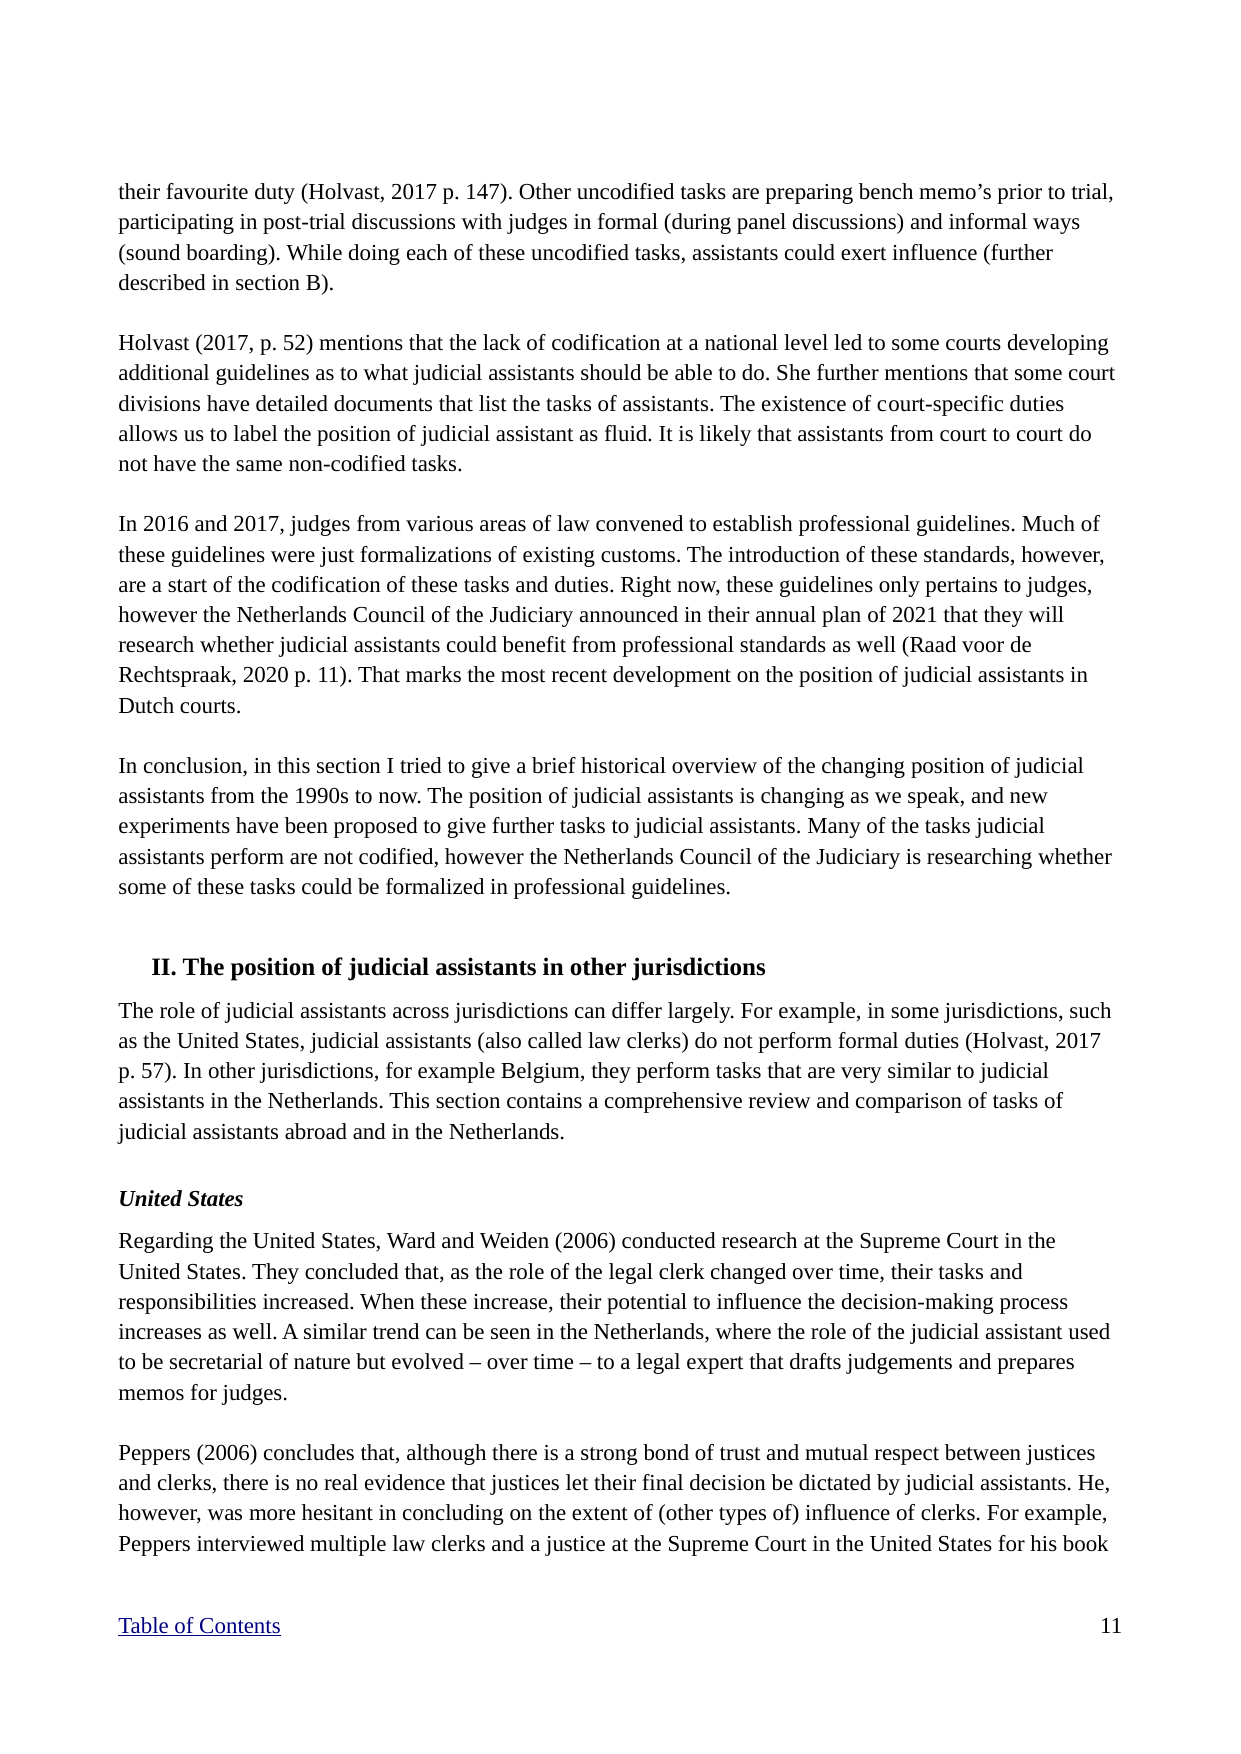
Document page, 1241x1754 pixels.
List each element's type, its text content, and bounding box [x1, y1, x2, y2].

subtitle United States [118, 1185, 1122, 1212]
text In conclusion, in this section I tried to give a brief historical overview of the changing position of judicial assistants from the 1990s to now. The position of judicial assistants is changing as we speak, and new experiments have been proposed to give further tasks to judicial assistants. Many of the tasks judicial assistants perform are not codified, however the Netherlands Council of the Judiciary is researching whether some of these tasks could be formalized in professional guidelines. [118, 752, 1122, 899]
text In 2016 and 2017, judges from various areas of law convened to establish professional guidelines. Much of these guidelines were just formalizations of existing customs. The introduction of these standards, however, are a start of the codification of these tasks and duties. Right now, these guidelines only pertains to judges, however the Netherlands Council of the Judiciary announced in their annual plan of 2021 that they will research whether judicial assistants could benefit from professional standards as well (Raad voor de Rechtspraak, 2020 p. 11). That marks the most recent development on the position of judicial assistants in Dutch courts. [118, 510, 1122, 718]
text Holvast (2017, p. 52) mentions that the lack of codification at a national level led to some courts developing additional guidelines as to what judicial assistants should be able to do. She further mentions that some court divisions have detailed documents that list the tasks of assistants. The existence of court-specific duties allows us to label the position of judicial assistant as fluid. It is likely that assistants from court to court do not have the same non-codified tasks. [118, 329, 1122, 476]
text Peppers (2006) concludes that, although there is a strong bond of trust and mutual respect between justices and clerks, there is no real evidence that justices let their final decision be dictated by judicial assistants. He, however, was more hesitant in concluding on the extent of (other types of) influence of clerks. For example, Peppers interviewed multiple law clerks and a justice at the Supreme Court in the United States for his book [118, 1439, 1122, 1556]
text their favourite duty (Holvast, 2017 p. 147). Other uncodified tasks are preparing bench memo’s prior to trial, participating in post-trial discussions with judges in formal (during panel discussions) and informal ways (sound boarding). While doing each of these uncodified tasks, assistants could exert influence (further described in section B). [118, 178, 1122, 295]
subtitle II. The position of judicial assistants in other jurisdictions [151, 952, 1122, 981]
text The role of judicial assistants across jurisdictions can differ largely. For example, in some jurisdictions, such as the United States, judicial assistants (also called law clerks) do not perform formal duties (Holvast, 2017 p. 57). In other jurisdictions, for example Belgium, they perform tasks that are very similar to judicial assistants in the Netherlands. This section contains a comprehensive review and comparison of tasks of judicial assistants abroad and in the Netherlands. [118, 997, 1122, 1144]
text Regarding the United States, Ward and Weiden (2006) conducted research at the Supreme Court in the United States. They concluded that, as the role of the legal clerk changed over time, their tasks and responsibilities increased. When these increase, their potential to influence the decision-making process increases as well. A similar trend can be seen in the Netherlands, where the role of the judicial assistant used to be secretarial of nature but evolved – over time – to a legal expert that drafts judgements and prepares memos for judges. [118, 1227, 1122, 1405]
